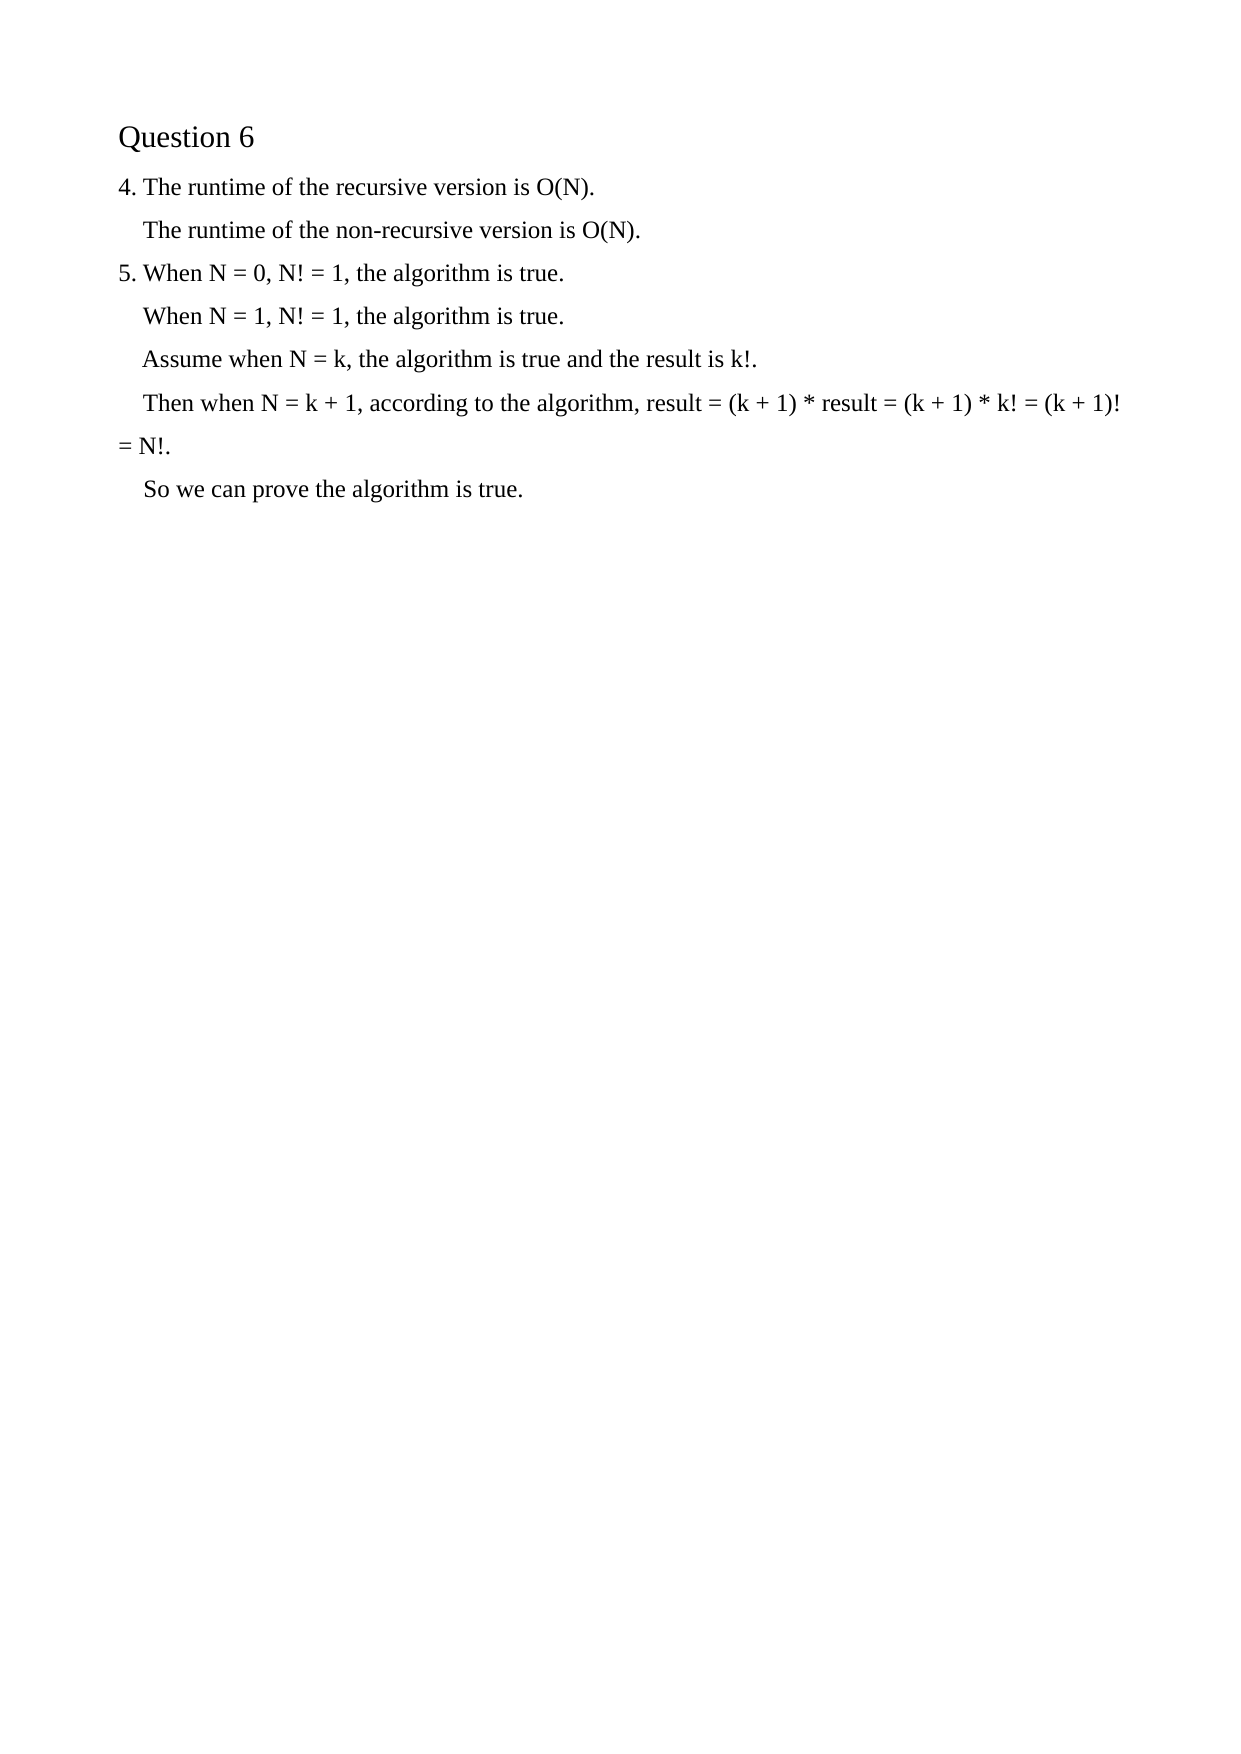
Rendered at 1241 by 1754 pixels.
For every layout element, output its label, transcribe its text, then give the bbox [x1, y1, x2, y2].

text When N = 1, N! = 1, the algorithm is true. [118, 301, 1122, 330]
text Question 6 [118, 118, 1122, 154]
text So we can prove the algorithm is true. [118, 474, 1122, 503]
text Assume when N = k, the algorithm is true and the result is k!. [118, 344, 1122, 373]
text 5. When N = 0, N! = 1, the algorithm is true. [118, 258, 1122, 287]
text 4. The runtime of the recursive version is O(N). [118, 172, 1122, 201]
text Then when N = k + 1, according to the algorithm, result = (k + 1) * result = (k + 1) * k! = (k + 1)! = N!. [118, 388, 1122, 459]
text The runtime of the non-recursive version is O(N). [118, 215, 1122, 244]
